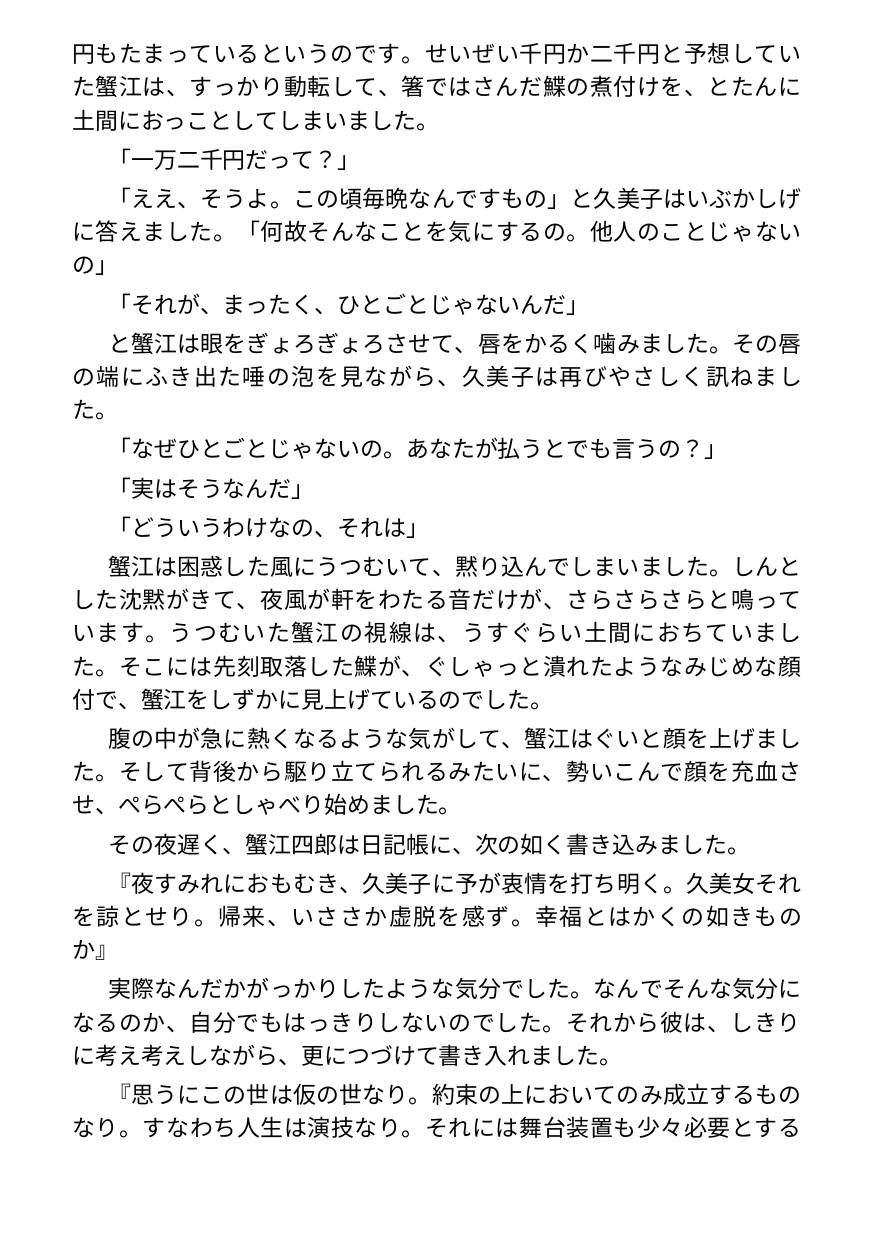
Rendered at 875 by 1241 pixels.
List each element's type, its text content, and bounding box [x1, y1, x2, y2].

text その夜遅く、蟹江四郎は日記帳に、次の如く書き込みました。 [72, 826, 802, 860]
text 「どういうわけなの、それは」 [72, 509, 802, 543]
text 「実はそうなんだ」 [72, 470, 802, 504]
text 蟹江は困惑した風にうつむいて、黙り込んでしまいました。しんとした沈黙がきて、夜風が軒をわたる音だけが、さらさらさらと鳴っています。うつむいた蟹江の視線は、うすぐらい土間におちていました。そこには先刻取落した鰈が、ぐしゃっと潰れたようなみじめな顔付で、蟹江をしずかに見上げているのでした。 [72, 549, 802, 715]
text 『夜すみれにおもむき、久美子に予が衷情を打ち明く。久美女それを諒とせり。帰来、いささか虚脱を感ず。幸福とはかくの如きものか』 [72, 866, 802, 965]
text 「それが、まったく、ひとごとじゃないんだ」 [72, 286, 802, 320]
text 「ええ、そうよ。この頃毎晩なんですもの」と久美子はいぶかしげに答えました。「何故そんなことを気にするの。他人のことじゃないの」 [72, 181, 802, 281]
text 『思うにこの世は仮の世なり。約束の上においてのみ成立するものなり。すなわち人生は演技なり。それには舞台装置も少々必要とする [72, 1077, 802, 1143]
text 円もたまっているというのです。せいぜい千円か二千円と予想していた蟹江は、すっかり動転して、箸ではさんだ鰈の煮付けを、とたんに土間におっことしてしまいました。 [72, 36, 802, 136]
text 実際なんだかがっかりしたような気分でした。なんでそんな気分になるのか、自分でもはっきりしないのでした。それから彼は、しきりに考え考えしながら、更につづけて書き入れました。 [72, 971, 802, 1071]
text 「一万二千円だって？」 [72, 142, 802, 175]
text 「なぜひとごとじゃないの。あなたが払うとでも言うの？」 [72, 431, 802, 464]
text 腹の中が急に熱くなるような気がして、蟹江はぐいと顔を上げました。そして背後から駆り立てられるみたいに、勢いこんで顔を充血させ、ぺらぺらとしゃべり始めました。 [72, 721, 802, 821]
text と蟹江は眼をぎょろぎょろさせて、唇をかるく噛みました。その唇の端にふき出た唾の泡を見ながら、久美子は再びやさしく訊ねました。 [72, 326, 802, 425]
